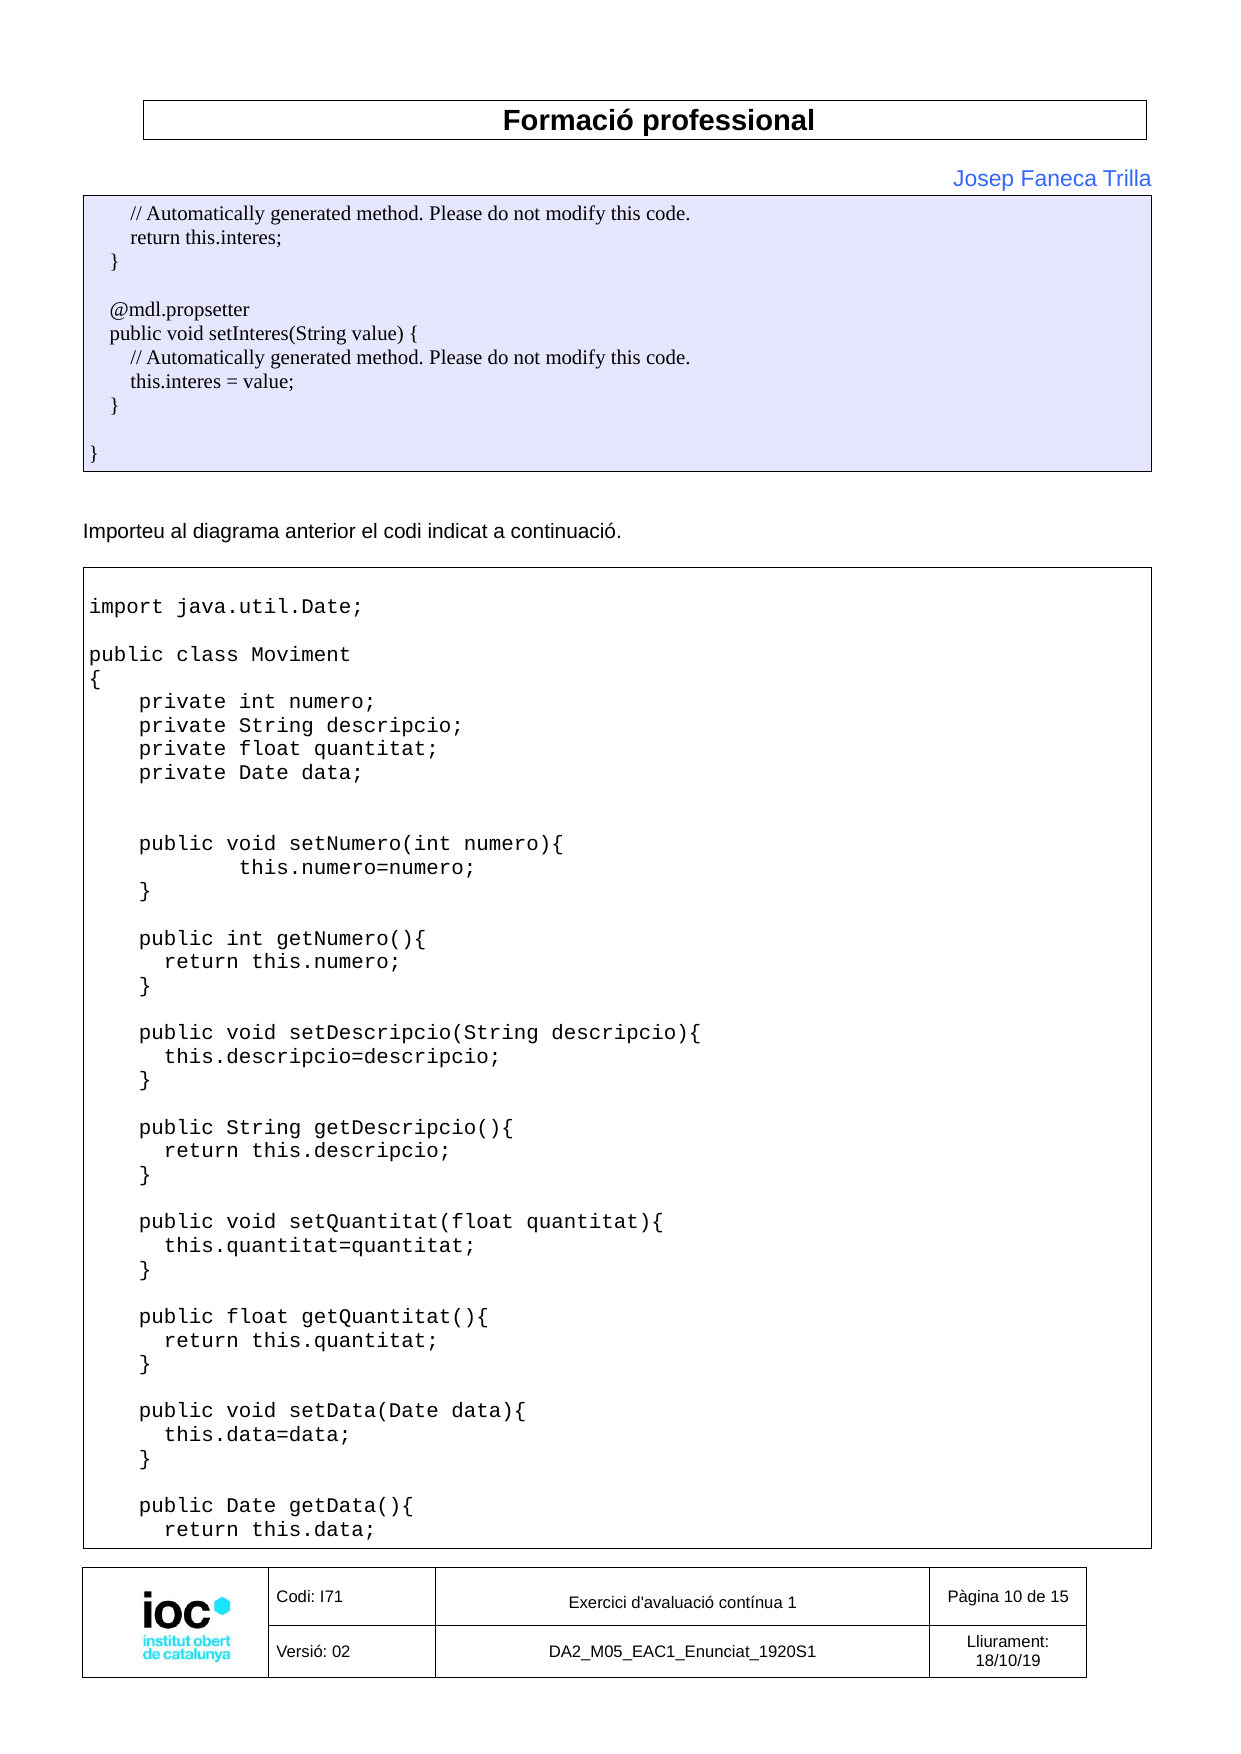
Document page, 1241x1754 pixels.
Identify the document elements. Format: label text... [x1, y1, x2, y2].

text Importeu al diagrama anterior el codi indicat a continuació. [83, 519, 1151, 543]
picture [130, 1577, 244, 1673]
table_header // Automatically generated method. Please do not modify this code. return this.interes; } @mdl.propsetter public void setInteres(String value) { // Automatically generated method. Please do not modify this code. this.interes = value; } } [84, 196, 1151, 471]
table_header import java.util.Date; public class Moviment { private int numero; private String descripcio; private float quantitat; private Date data; public void setNumero(int numero){ this.numero=numero; } public int getNumero(){ return this.numero; } public void setDescripcio(String descripcio){ this.descripcio=descripcio; } public String getDescripcio(){ return this.descripcio; } public void setQuantitat(float quantitat){ this.quantitat=quantitat; } public float getQuantitat(){ return this.quantitat; } public void setData(Date data){ this.data=data; } public Date getData(){ return this.data; [84, 568, 1151, 1548]
